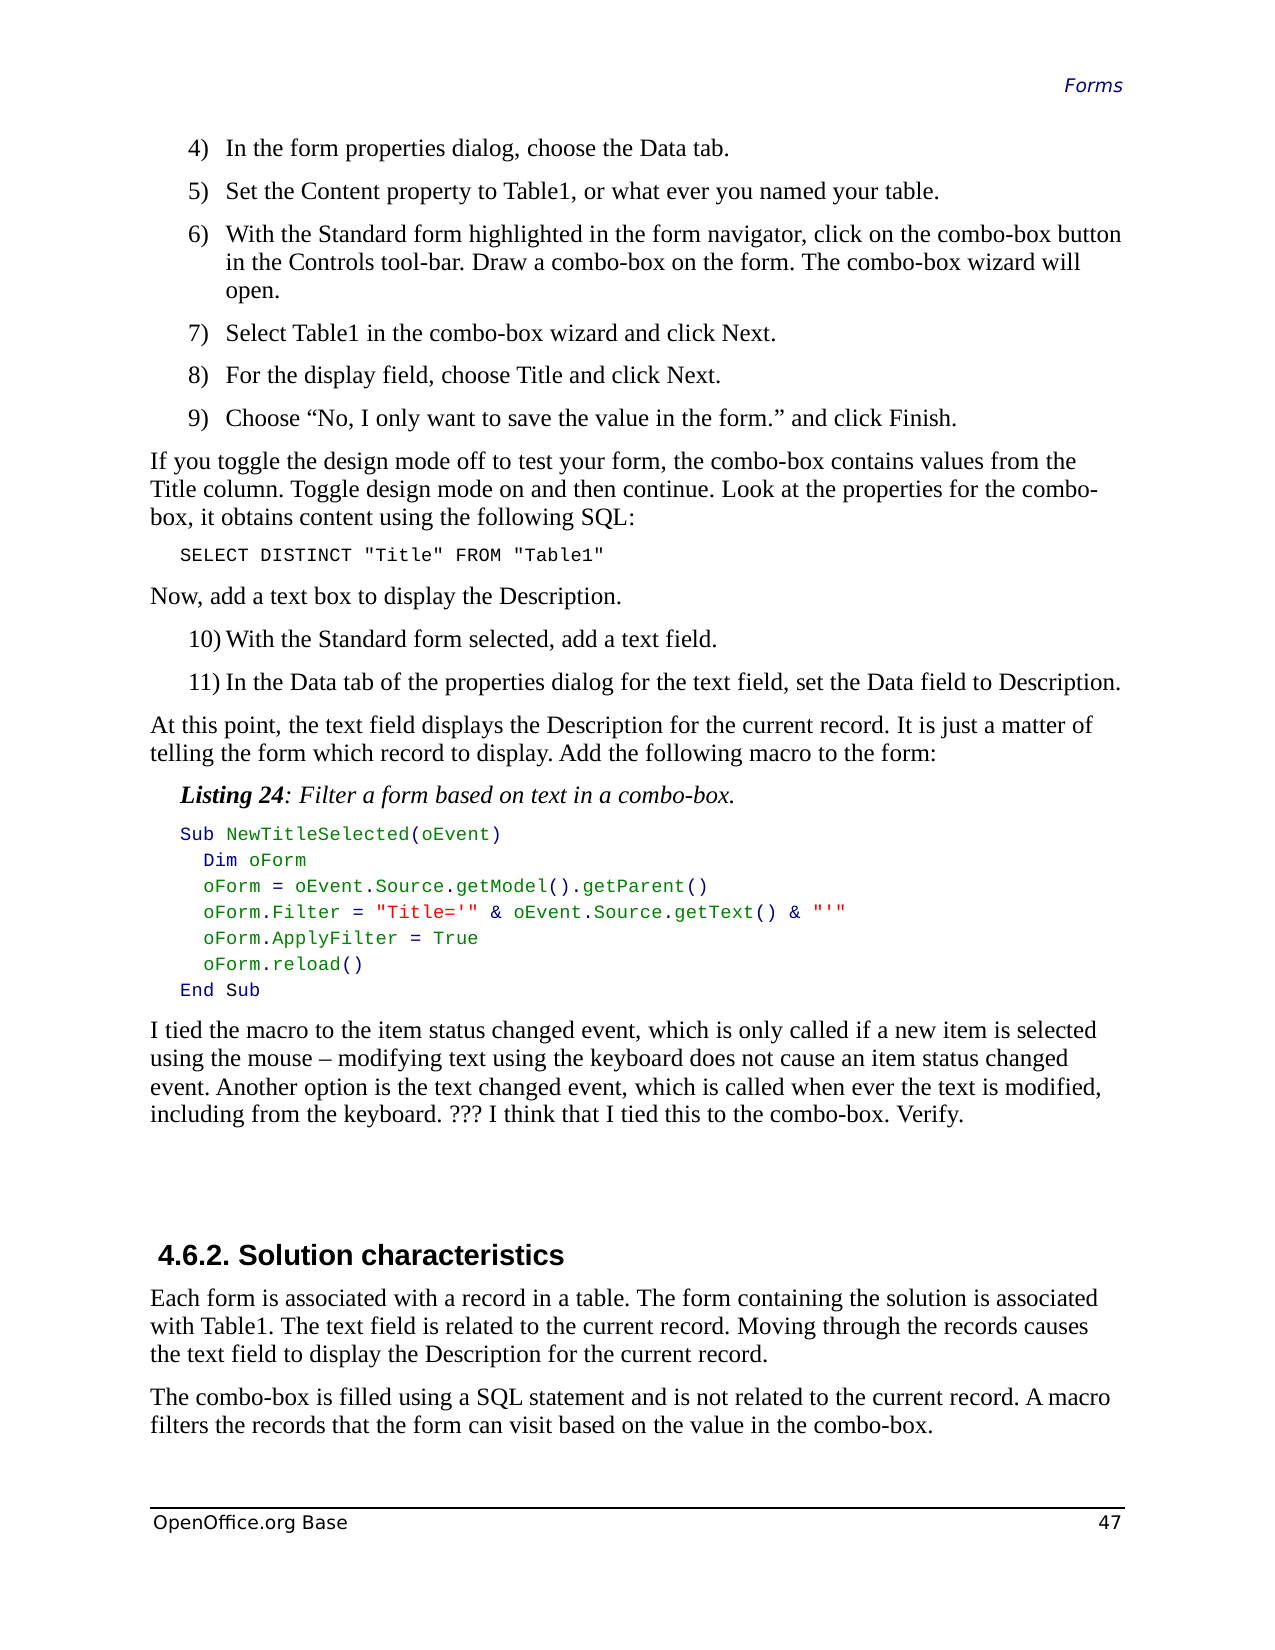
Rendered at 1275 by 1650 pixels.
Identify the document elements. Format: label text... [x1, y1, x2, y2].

text If you toggle the design mode off to test your form, the combo-box contains values from the Title column. Toggle design mode on and then continue. Look at the properties for the combo-box, it obtains content using the following SQL: [150, 447, 1125, 531]
text oForm.reload() [180, 954, 1125, 975]
subtitle Solution characteristics [150, 1239, 1125, 1272]
list With the Standard form selected, add a text field. [188, 625, 1125, 653]
text Sub NewTitleSelected(oEvent) [180, 824, 1125, 846]
text oForm.ApplyFilter = True [180, 928, 1125, 949]
text SELECT DISTINCT "Title" FROM "Table1" [180, 546, 1125, 567]
text I tied the macro to the item status changed event, which is only called if a new item is selected using the mouse – modifying text using the keyboard does not cause an item status changed event. Another option is the text changed event, which is called when ever the text is modified, including from the keyboard. ??? I think that I tied this to the combo-box. Verify. [150, 1016, 1125, 1128]
list In the Data tab of the properties dialog for the text field, set the Data field to Description. [188, 668, 1125, 696]
text The combo-box is filled using a SQL statement and is not related to the current record. A macro filters the records that the form can visit based on the value in the combo-box. [150, 1383, 1125, 1439]
list With the Standard form highlighted in the form navigator, click on the combo-box button in the Controls tool-bar. Draw a combo-box on the form. The combo-box wizard will open. [188, 219, 1125, 304]
text Now, add a text box to display the Description. [150, 582, 1125, 610]
text Each form is associated with a record in a table. The form containing the solution is associated with Table1. The text field is related to the current record. Moving through the records causes the text field to display the Description for the current record. [150, 1284, 1125, 1368]
list Select Table1 in the combo-box wizard and click Next. [188, 318, 1125, 346]
list For the display field, choose Title and click Next. [188, 361, 1125, 389]
list Set the Content property to Table1, or what ever you named your table. [188, 177, 1125, 205]
list Choose “No, I only want to save the value in the form.” and click Finish. [188, 404, 1125, 432]
text Dim oForm [180, 850, 1125, 872]
list In the form properties dialog, choose the Data tab. [188, 134, 1125, 162]
text End Sub [180, 980, 1125, 1001]
text oForm.Filter = "Title='" & oEvent.Source.getText() & "'" [180, 902, 1125, 923]
text At this point, the text field displays the Description for the current record. It is just a matter of telling the form which record to display. Add the following macro to the form: [150, 711, 1125, 767]
list Listing 24: Filter a form based on text in a combo-box. [180, 781, 1125, 809]
text oForm = oEvent.Source.getModel().getParent() [180, 876, 1125, 898]
